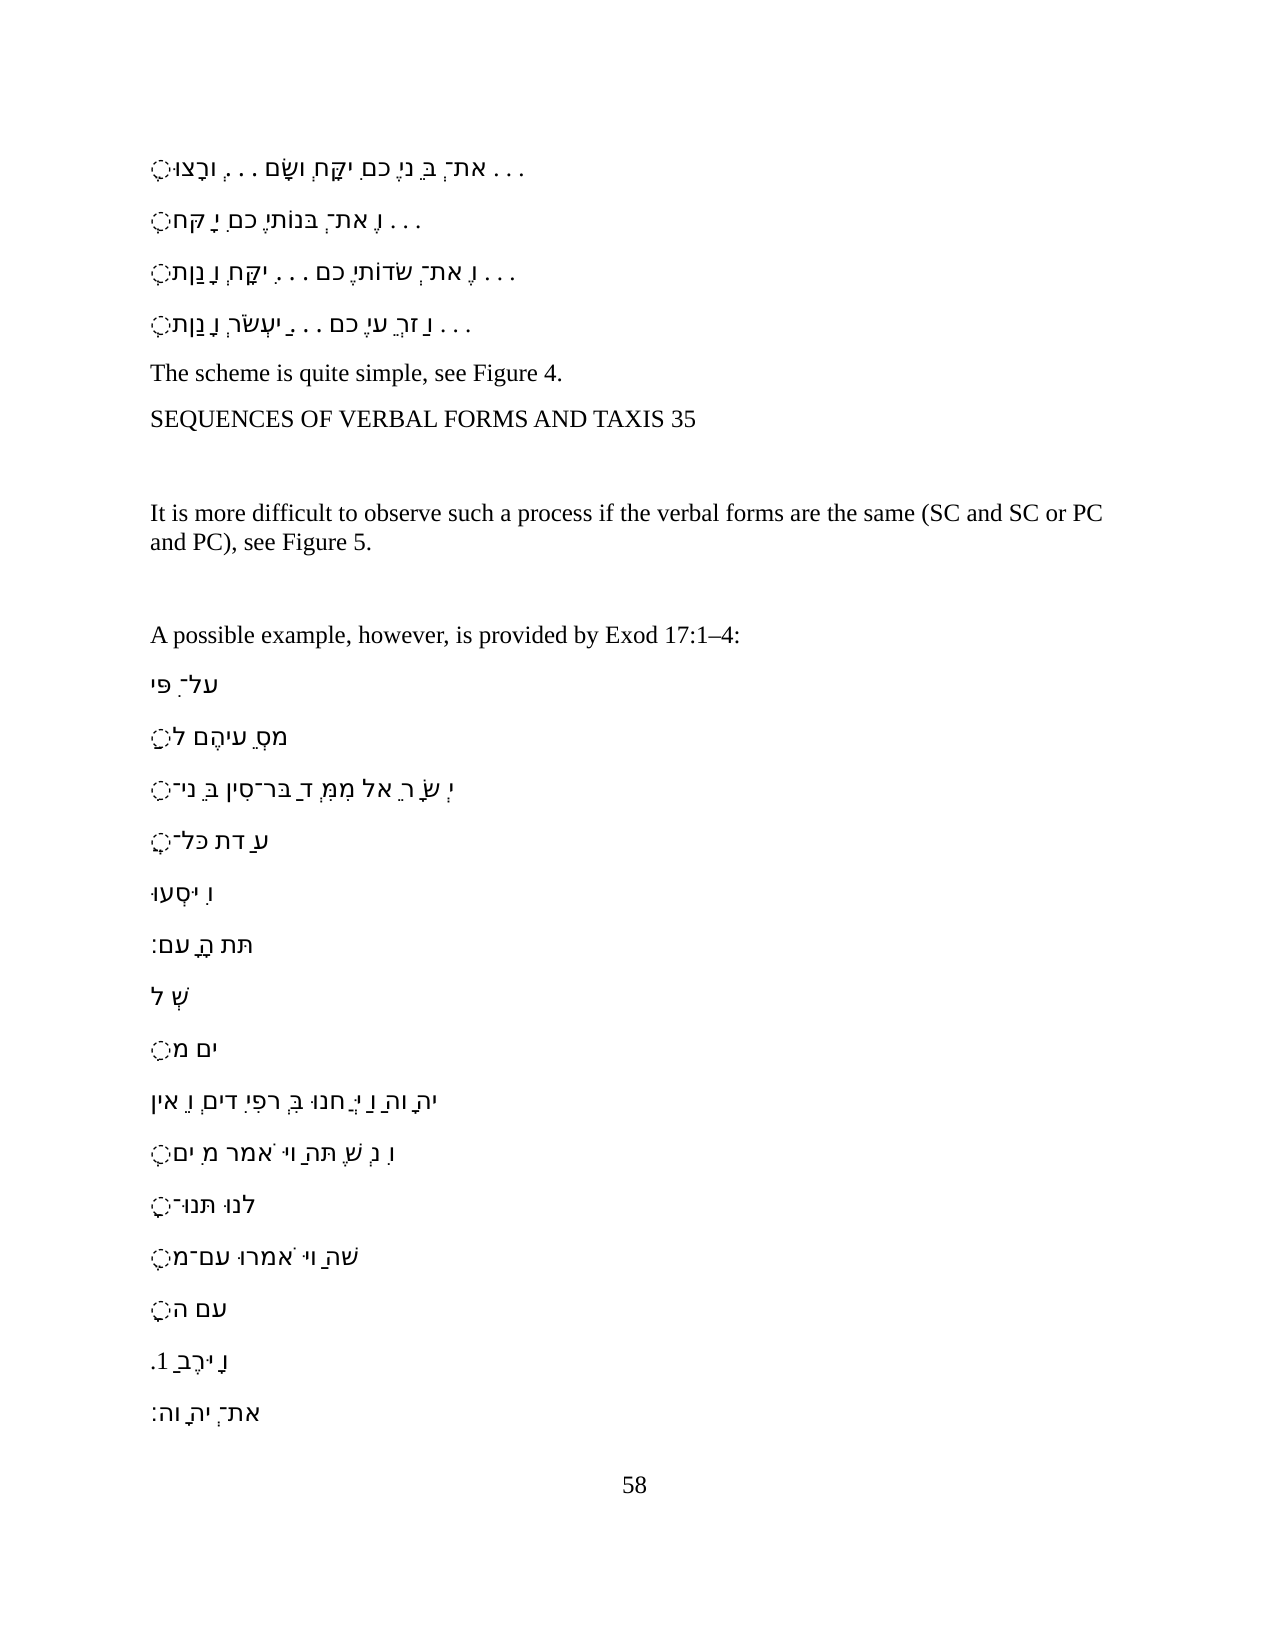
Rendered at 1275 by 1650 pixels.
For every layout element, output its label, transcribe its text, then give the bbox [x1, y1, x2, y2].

text ַמסְ ֵﬠיהֶם ל [150, 719, 1125, 753]
text ו ִיּסְעוּ [150, 874, 1125, 909]
text ֲﬠ ַדת כּל־ [150, 823, 1125, 857]
text ֶאת־ ְבּ ֵני ֶכם ִיקָּח ְושָׂם . . . ְורָצוּ . . . [150, 150, 1125, 184]
text ִים מ [150, 1031, 1125, 1064]
text ְו ַזרְ ֵﬠי ֶכם . . . ַיﬠְשֹׂר ְו ָנַןת . . . [150, 306, 1125, 340]
text ﬠל־ ִפּי [150, 667, 1125, 701]
text ָﬠם ה [150, 1290, 1125, 1324]
text שְׁ ל [150, 978, 1125, 1013]
text .1 ַו ָיּרֶב [150, 1342, 1125, 1376]
text A possible example, however, is provided by Exod 17:1–4: [150, 620, 1125, 649]
text יה ָוה ַו ַיּ ֲחנוּ בִּ ְרפִי ִדים ְו ֵאין [150, 1082, 1125, 1117]
text ֶשׁה ַויּ ֹאמרוּ ﬠם־מ [150, 1238, 1125, 1272]
text תּת הָ ָﬠם׃ [150, 927, 1125, 961]
text ָלנוּ תּנוּ־ [150, 1186, 1125, 1221]
text ִי ְשׂ ָר ֵאל מִמִּ ְד ַבּר־סִין בּ ֵני־ [150, 771, 1125, 805]
text It is more difficult to observe such a process if the verbal forms are the same (SC and SC or PC and PC), see Figure 5. [150, 498, 1125, 555]
text ְו ִנ ְשׁ ֶתּה ַויּ ֹאמר מ ִים [150, 1134, 1125, 1168]
text ְו ֶאת־ ְבּנוֹתי ֶכם ִי ָקּח . . . [150, 202, 1125, 236]
text SEQUENCES OF VERBAL FORMS AND TAXIS 35 [150, 404, 1125, 433]
text ְו ֶאת־ ְשׂדוֹתי ֶכם . . . ִיקָּח ְו ָנַןת . . . [150, 254, 1125, 288]
text את־ ְיה ָוה׃ [150, 1394, 1125, 1428]
text The scheme is quite simple, see Figure 4. [150, 358, 1125, 387]
